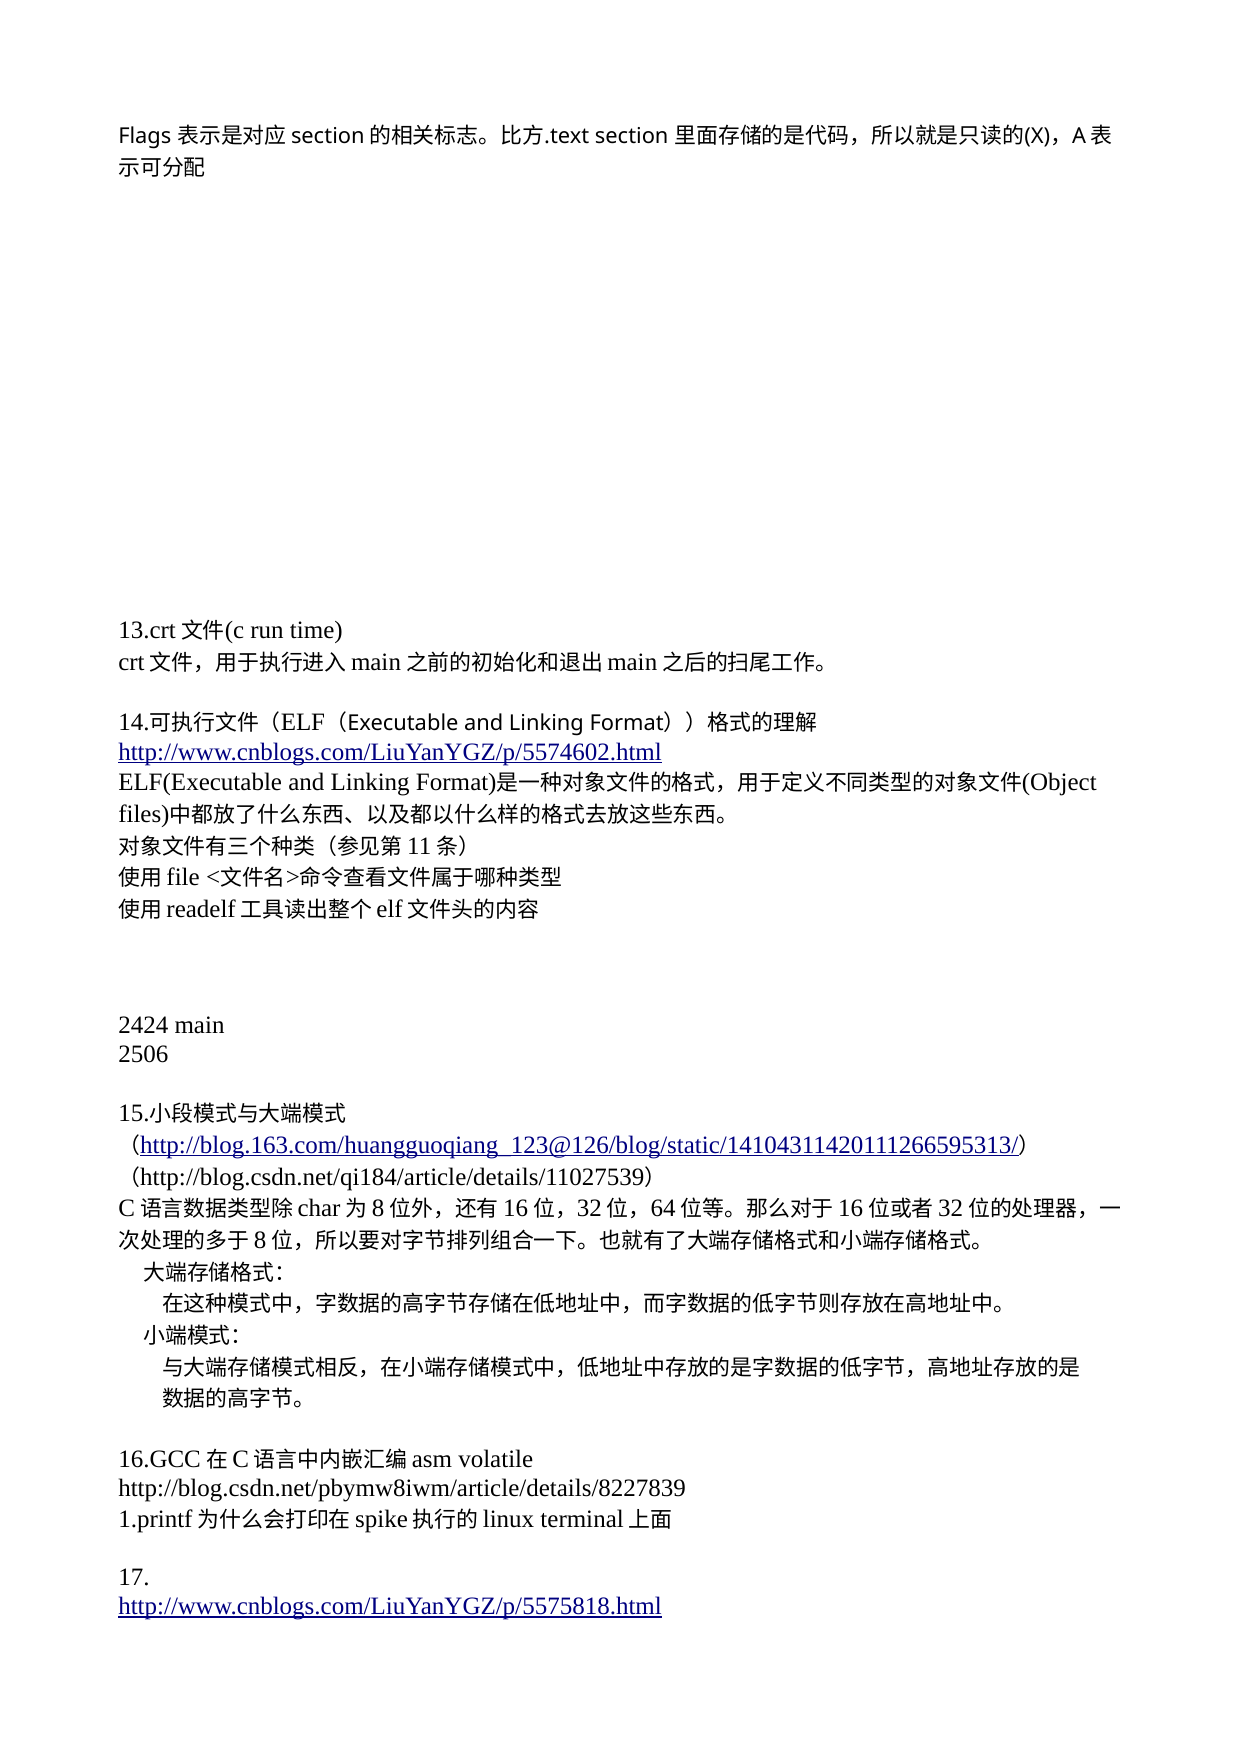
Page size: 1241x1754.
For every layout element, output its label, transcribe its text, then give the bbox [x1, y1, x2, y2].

text 与大端存储模式相反，在小端存储模式中，低地址中存放的是字数据的低字节，高地址存放的是 数据的高字节。 [118, 1349, 1122, 1413]
text 对象文件有三个种类（参见第11条） [118, 829, 1122, 860]
text C语言数据类型除char为8位外，还有16位，32位，64位等。那么对于16位或者32位的处理器，一次处理的多于8位，所以要对字节排列组合一下。也就有了大端存储格式和小端存储格式。 [118, 1191, 1122, 1254]
text crt文件，用于执行进入main之前的初始化和退出main之后的扫尾工作。 [118, 644, 1122, 676]
text 15.小段模式与大端模式 [118, 1096, 1122, 1128]
text 2506 [118, 1039, 1122, 1067]
text 17. [118, 1562, 1122, 1591]
text 在这种模式中，字数据的高字节存储在低地址中，而字数据的低字节则存放在高地址中。 [118, 1286, 1122, 1318]
text Flags 表示是对应section的相关标志。比方.text section 里面存储的是代码，所以就是只读的(X)，A表示可分配 [118, 118, 1122, 182]
text ELF(Executable and Linking Format)是一种对象文件的格式，用于定义不同类型的对象文件(Object files)中都放了什么东西、以及都以什么样的格式去放这些东西。 [118, 765, 1122, 829]
text 14.可执行文件（ELF（Executable and Linking Format））格式的理解 [118, 705, 1122, 737]
text 大端存储格式： [118, 1254, 1122, 1286]
text http://www.cnblogs.com/LiuYanYGZ/p/5574602.html [118, 737, 1122, 765]
text 1.printf为什么会打印在spike执行的linux terminal上面 [118, 1502, 1122, 1534]
text 13.crt文件(c run time) [118, 613, 1122, 644]
text http://www.cnblogs.com/LiuYanYGZ/p/5575818.html [118, 1591, 1122, 1620]
text 使用readelf工具读出整个elf文件头的内容 [118, 892, 1122, 924]
text 2424 main [118, 1010, 1122, 1039]
text http://blog.csdn.net/pbymw8iwm/article/details/8227839 [118, 1473, 1122, 1502]
text 小端模式： [118, 1318, 1122, 1349]
text 使用file <文件名>命令查看文件属于哪种类型 [118, 860, 1122, 892]
text （http://blog.163.com/huangguoqiang_123@126/blog/static/14104311420111266595313/） [118, 1128, 1122, 1159]
text （http://blog.csdn.net/qi184/article/details/11027539） [118, 1159, 1122, 1191]
text 16.GCC在C语言中内嵌汇编 asm volatile [118, 1442, 1122, 1473]
